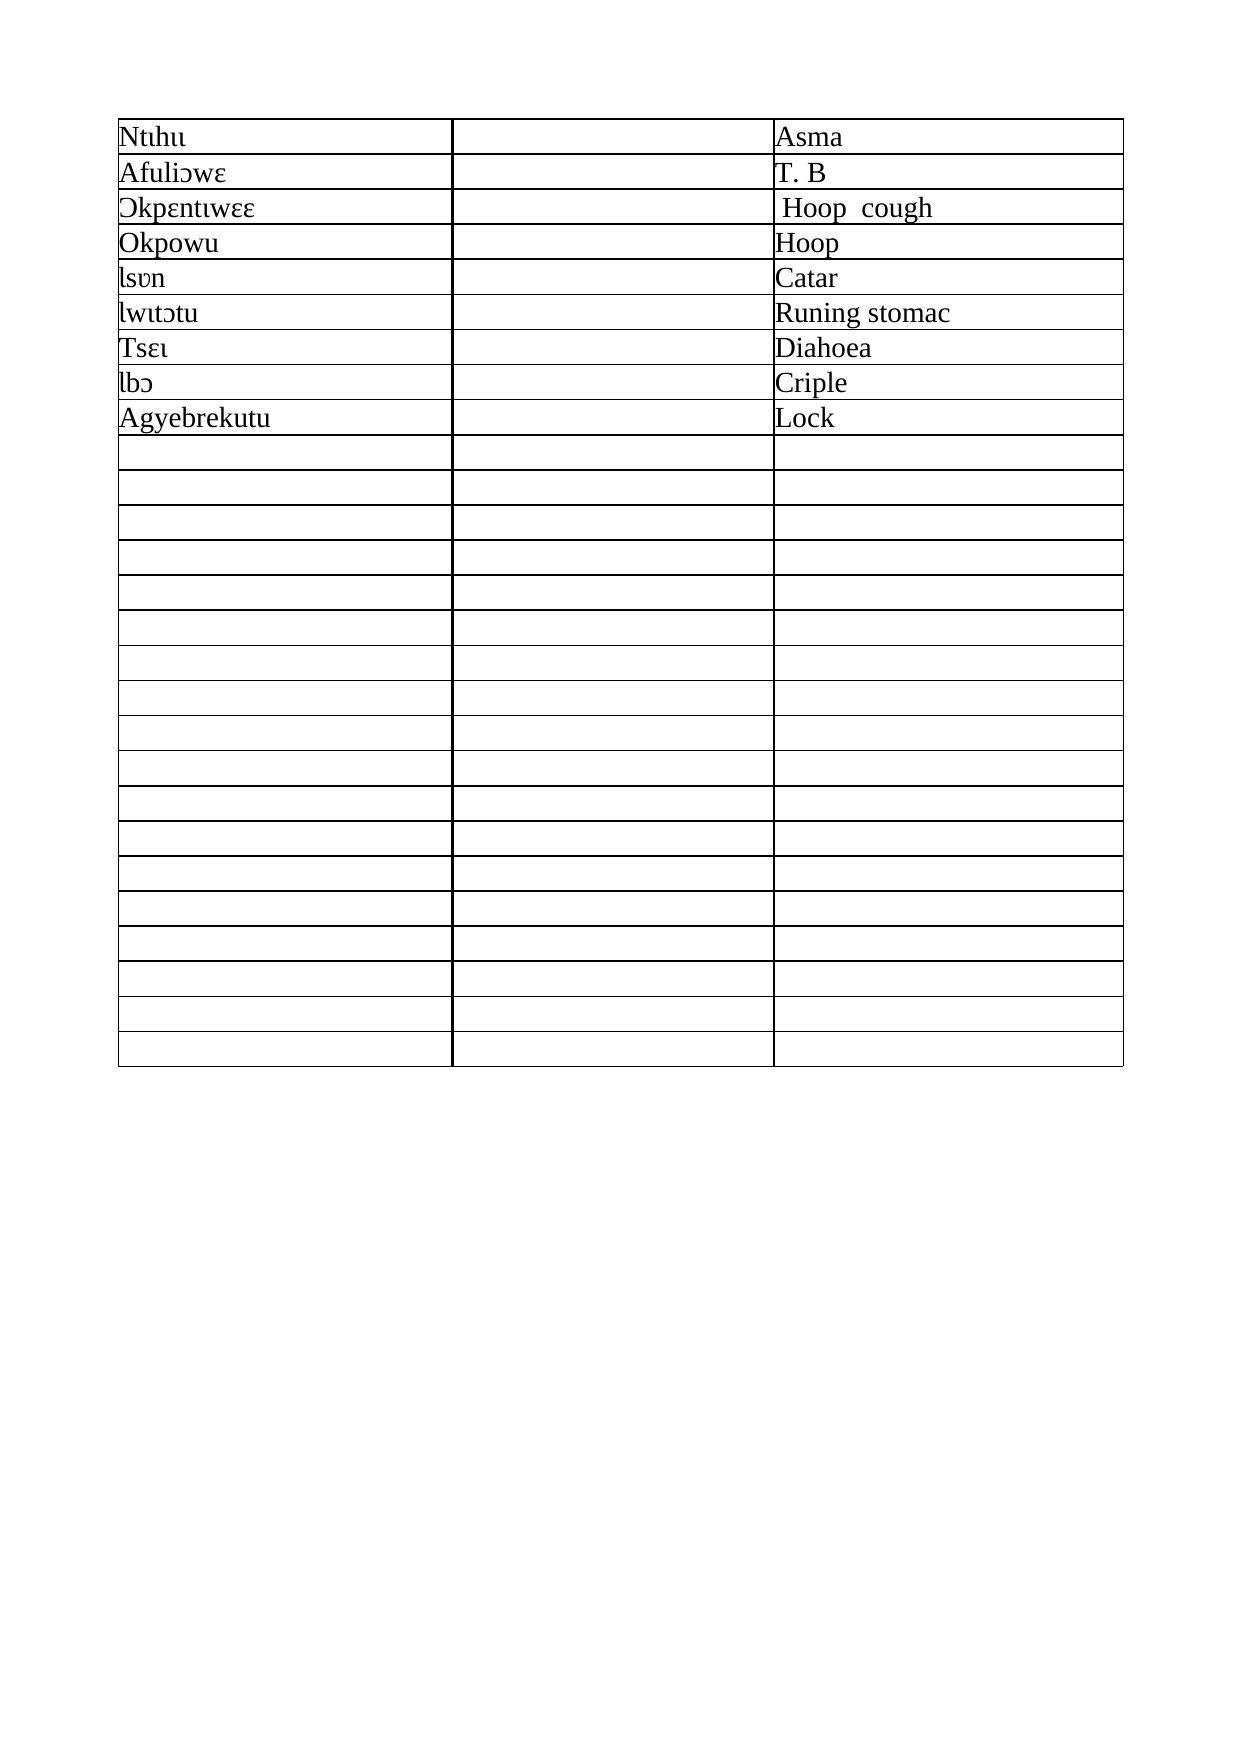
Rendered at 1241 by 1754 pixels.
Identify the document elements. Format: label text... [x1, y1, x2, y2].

table_cell [775, 506, 1123, 539]
table_cell [454, 365, 773, 399]
table_cell [119, 611, 451, 645]
table_cell [775, 997, 1123, 1031]
table_cell [454, 857, 773, 890]
table_cell [454, 120, 773, 153]
table_cell [119, 681, 451, 715]
table_cell [775, 471, 1123, 504]
table_cell Ɔkpɛntɩwɛɛ [119, 190, 451, 223]
table_cell [454, 927, 773, 960]
table_cell [454, 716, 773, 750]
table_cell [119, 997, 451, 1031]
table_cell [454, 822, 773, 855]
table_cell [454, 190, 773, 223]
table_cell [119, 576, 451, 609]
table_cell [454, 225, 773, 258]
table_cell [119, 716, 451, 750]
table_cell Diahoea [775, 330, 1123, 364]
table_cell [119, 962, 451, 996]
table_cell Ntɩhɩɩ [119, 120, 451, 153]
table_cell Okpowu [119, 225, 451, 258]
table_cell Tsɛɩ [119, 330, 451, 364]
table_cell [454, 787, 773, 820]
table_cell [775, 436, 1123, 469]
table_cell Ɩbɔ [119, 365, 451, 399]
table_cell [775, 646, 1123, 680]
table_cell [454, 436, 773, 469]
table_cell [775, 681, 1123, 715]
table_cell Hoop [775, 225, 1123, 258]
table_cell [775, 892, 1123, 925]
table_cell [454, 646, 773, 680]
table_cell Agyebrekutu [119, 400, 451, 434]
table_cell [775, 1032, 1123, 1066]
table_cell Criple [775, 365, 1123, 399]
table_cell [119, 892, 451, 925]
table_cell [454, 295, 773, 329]
table_cell Catar [775, 260, 1123, 294]
table_cell [775, 787, 1123, 820]
table_cell [454, 611, 773, 645]
table_cell [454, 892, 773, 925]
table_cell [119, 436, 451, 469]
table_cell Asma [775, 120, 1123, 153]
table_cell [454, 400, 773, 434]
table_cell [119, 506, 451, 539]
table_cell [119, 822, 451, 855]
table_cell [775, 962, 1123, 996]
table_cell [454, 962, 773, 996]
table_cell [775, 611, 1123, 645]
table_cell Ɩsʋn [119, 260, 451, 294]
table_cell [454, 681, 773, 715]
table_cell T. B [775, 155, 1123, 188]
table_cell [775, 822, 1123, 855]
table_cell Ɩwɩtɔtu [119, 295, 451, 329]
table_cell [454, 576, 773, 609]
table_cell [775, 716, 1123, 750]
table_cell [119, 857, 451, 890]
table_cell [119, 927, 451, 960]
table_cell [775, 541, 1123, 574]
table_cell Afuliɔwɛ [119, 155, 451, 188]
table_cell [454, 751, 773, 785]
table_cell [119, 787, 451, 820]
table_cell [454, 471, 773, 504]
table_cell [454, 330, 773, 364]
table_cell [775, 857, 1123, 890]
table_cell Runing stomac [775, 295, 1123, 329]
table_cell [119, 471, 451, 504]
table_cell [454, 260, 773, 294]
table_cell [119, 1032, 451, 1066]
table_cell [119, 646, 451, 680]
table_cell [454, 997, 773, 1031]
table_cell [119, 541, 451, 574]
table_cell [454, 1032, 773, 1066]
table_cell [775, 751, 1123, 785]
table_cell [119, 751, 451, 785]
table_cell [775, 576, 1123, 609]
table_cell Lock [775, 400, 1123, 434]
table_cell [775, 927, 1123, 960]
table_cell [454, 506, 773, 539]
table_cell Hoop cough [775, 190, 1123, 223]
table_cell [454, 155, 773, 188]
table_cell [454, 541, 773, 574]
